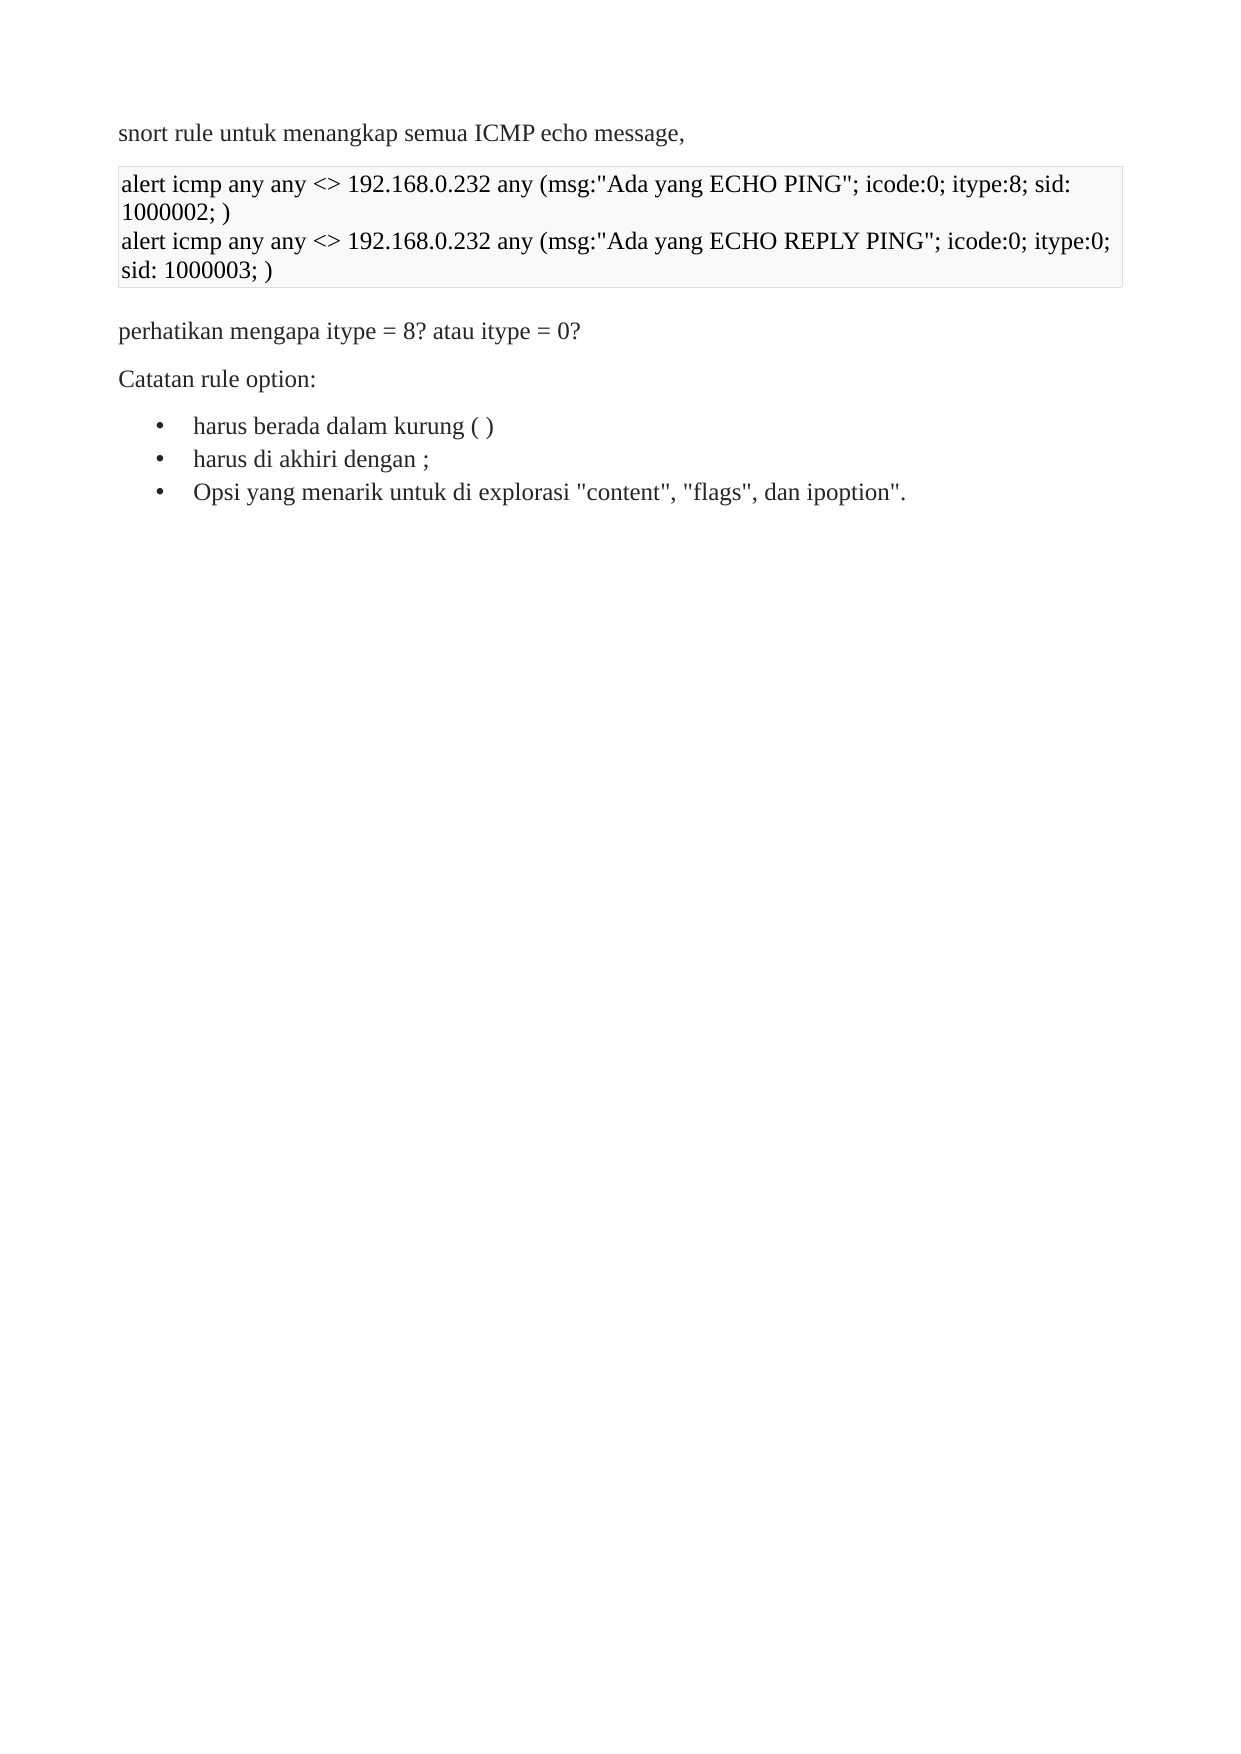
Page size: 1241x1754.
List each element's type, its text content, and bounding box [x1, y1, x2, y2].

text alert icmp any any <> 192.168.0.232 any (msg:"Ada yang ECHO REPLY PING"; icode:0; itype:0; sid: 1000003; ) [119, 223, 1122, 287]
text alert icmp any any <> 192.168.0.232 any (msg:"Ada yang ECHO PING"; icode:0; itype:8; sid: 1000002; ) [119, 167, 1122, 223]
list harus berada dalam kurung ( ) [156, 411, 1122, 440]
list harus di akhiri dengan ; [156, 444, 1122, 473]
text snort rule untuk menangkap semua ICMP echo message, [118, 118, 1122, 147]
list Opsi yang menarik untuk di explorasi "content", "flags", dan ipoption". [156, 477, 1122, 506]
text perhatikan mengapa itype = 8? atau itype = 0? [118, 316, 1122, 345]
text Catatan rule option: [118, 364, 1122, 393]
